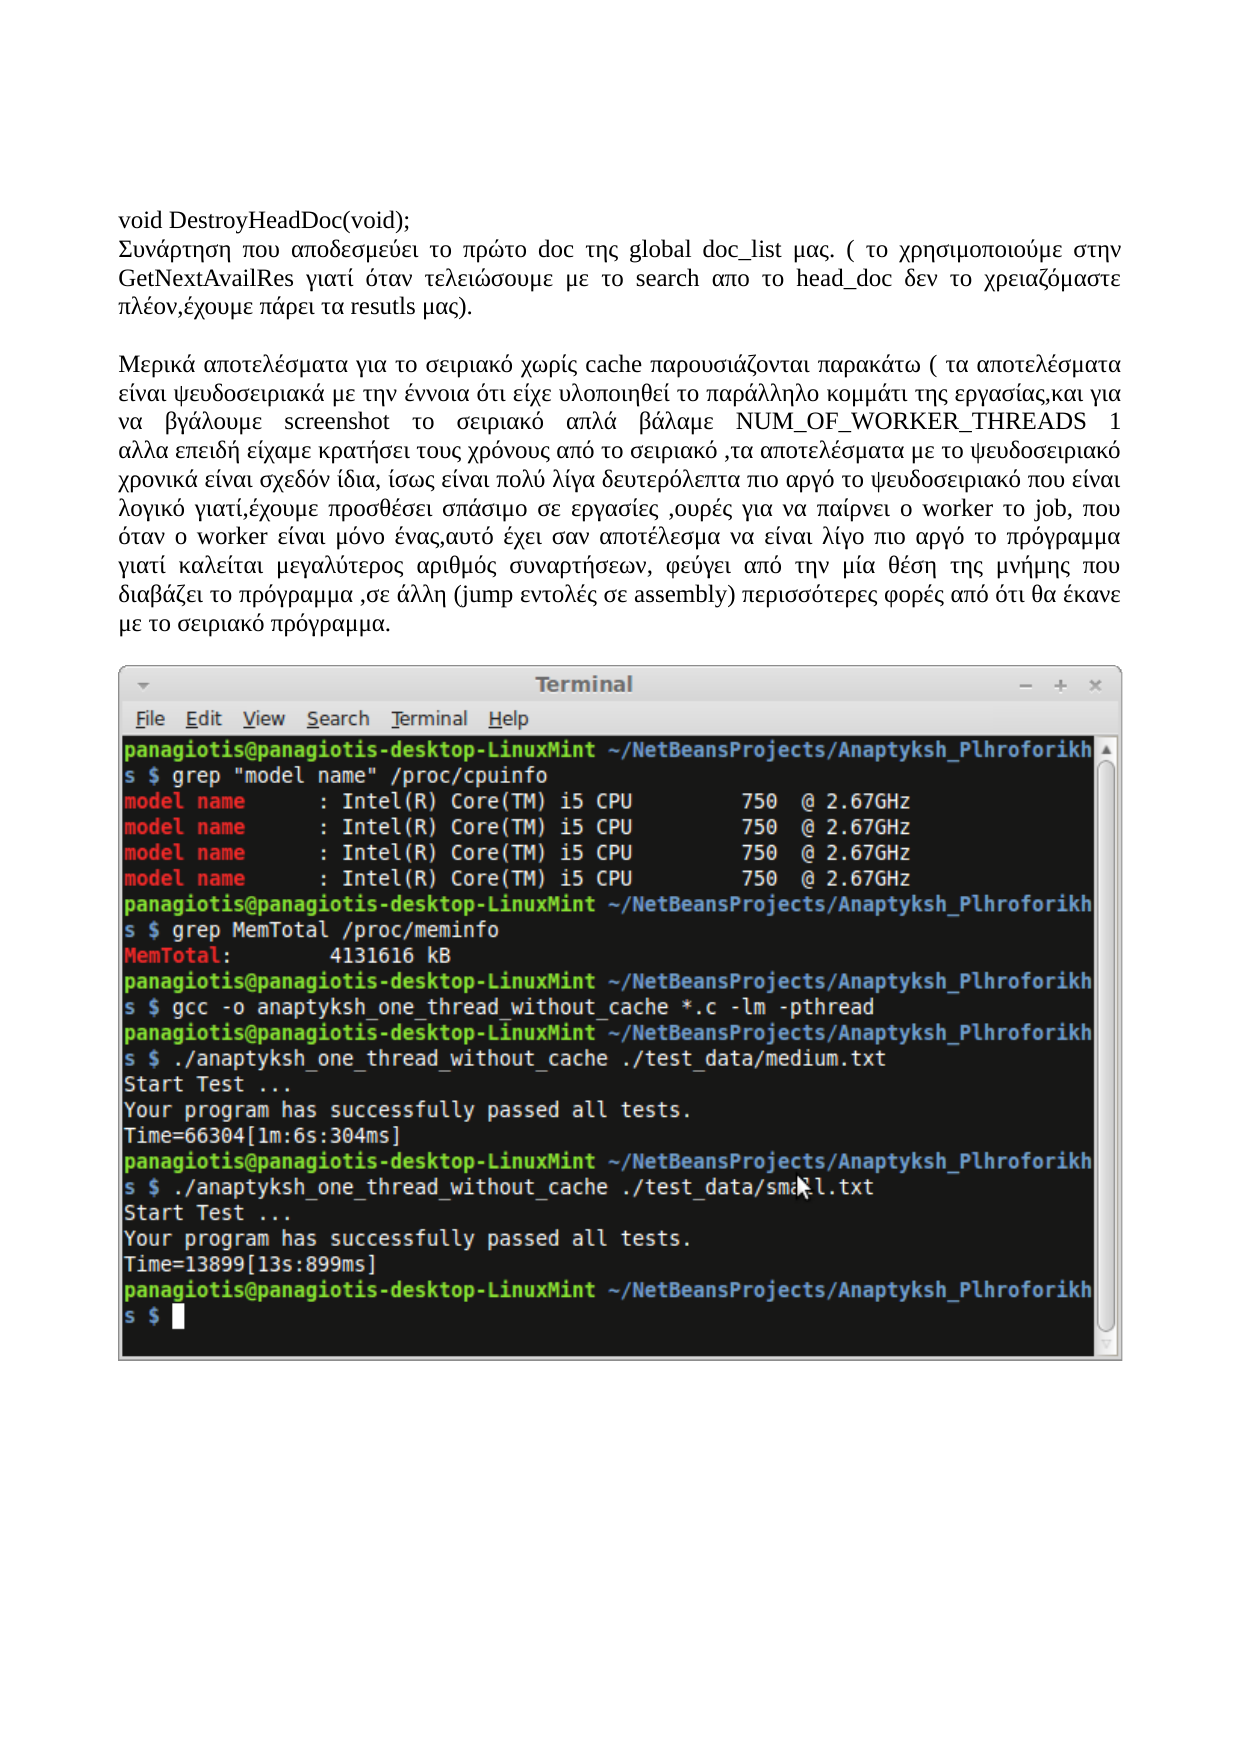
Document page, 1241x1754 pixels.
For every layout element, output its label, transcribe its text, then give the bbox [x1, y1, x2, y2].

picture [118, 665, 1123, 1361]
text Μερικά αποτελέσματα για το σειριακό χωρίς cache παρουσιάζονται παρακάτω ( τα αποτελέσματα είναι ψευδοσειριακά με την έννοια ότι είχε υλοποιηθεί το παράλληλο κομμάτι της εργασίας,και για να βγάλουμε screenshot το σειριακό απλά βάλαμε NUM_OF_WORKER_THREADS 1 αλλα επειδή είχαμε κρατήσει τους χρόνους από το σειριακό ,τα αποτελέσματα με το ψευδοσειριακό χρονικά είναι σχεδόν ίδια, ίσως είναι πολύ λίγα δευτερόλεπτα πιο αργό το ψευδοσειριακό που είναι λογικό γιατί,έχουμε προσθέσει σπάσιμο σε εργασίες ,ουρές για να παίρνει ο worker το job, που όταν ο worker είναι μόνο ένας,αυτό έχει σαν αποτέλεσμα να είναι λίγο πιο αργό το πρόγραμμα γιατί καλείται μεγαλύτερος αριθμός συναρτήσεων, φεύγει από την μία θέση της μνήμης που διαβάζει το πρόγραμμα ,σε άλλη (jump εντολές σε assembly) περισσότερες φορές από ότι θα έκανε με το σειριακό πρόγραμμα. [118, 349, 1122, 636]
text void DestroyHeadDoc(void); [118, 205, 1122, 234]
text Συνάρτηση που αποδεσμεύει το πρώτο doc της global doc_list μας. ( το χρησιμοποιούμε στην GetNextAvailRes γιατί όταν τελειώσουμε με το search απο το head_doc δεν το χρειαζόμαστε πλέον,έχουμε πάρει τα resutls μας). [118, 234, 1122, 320]
